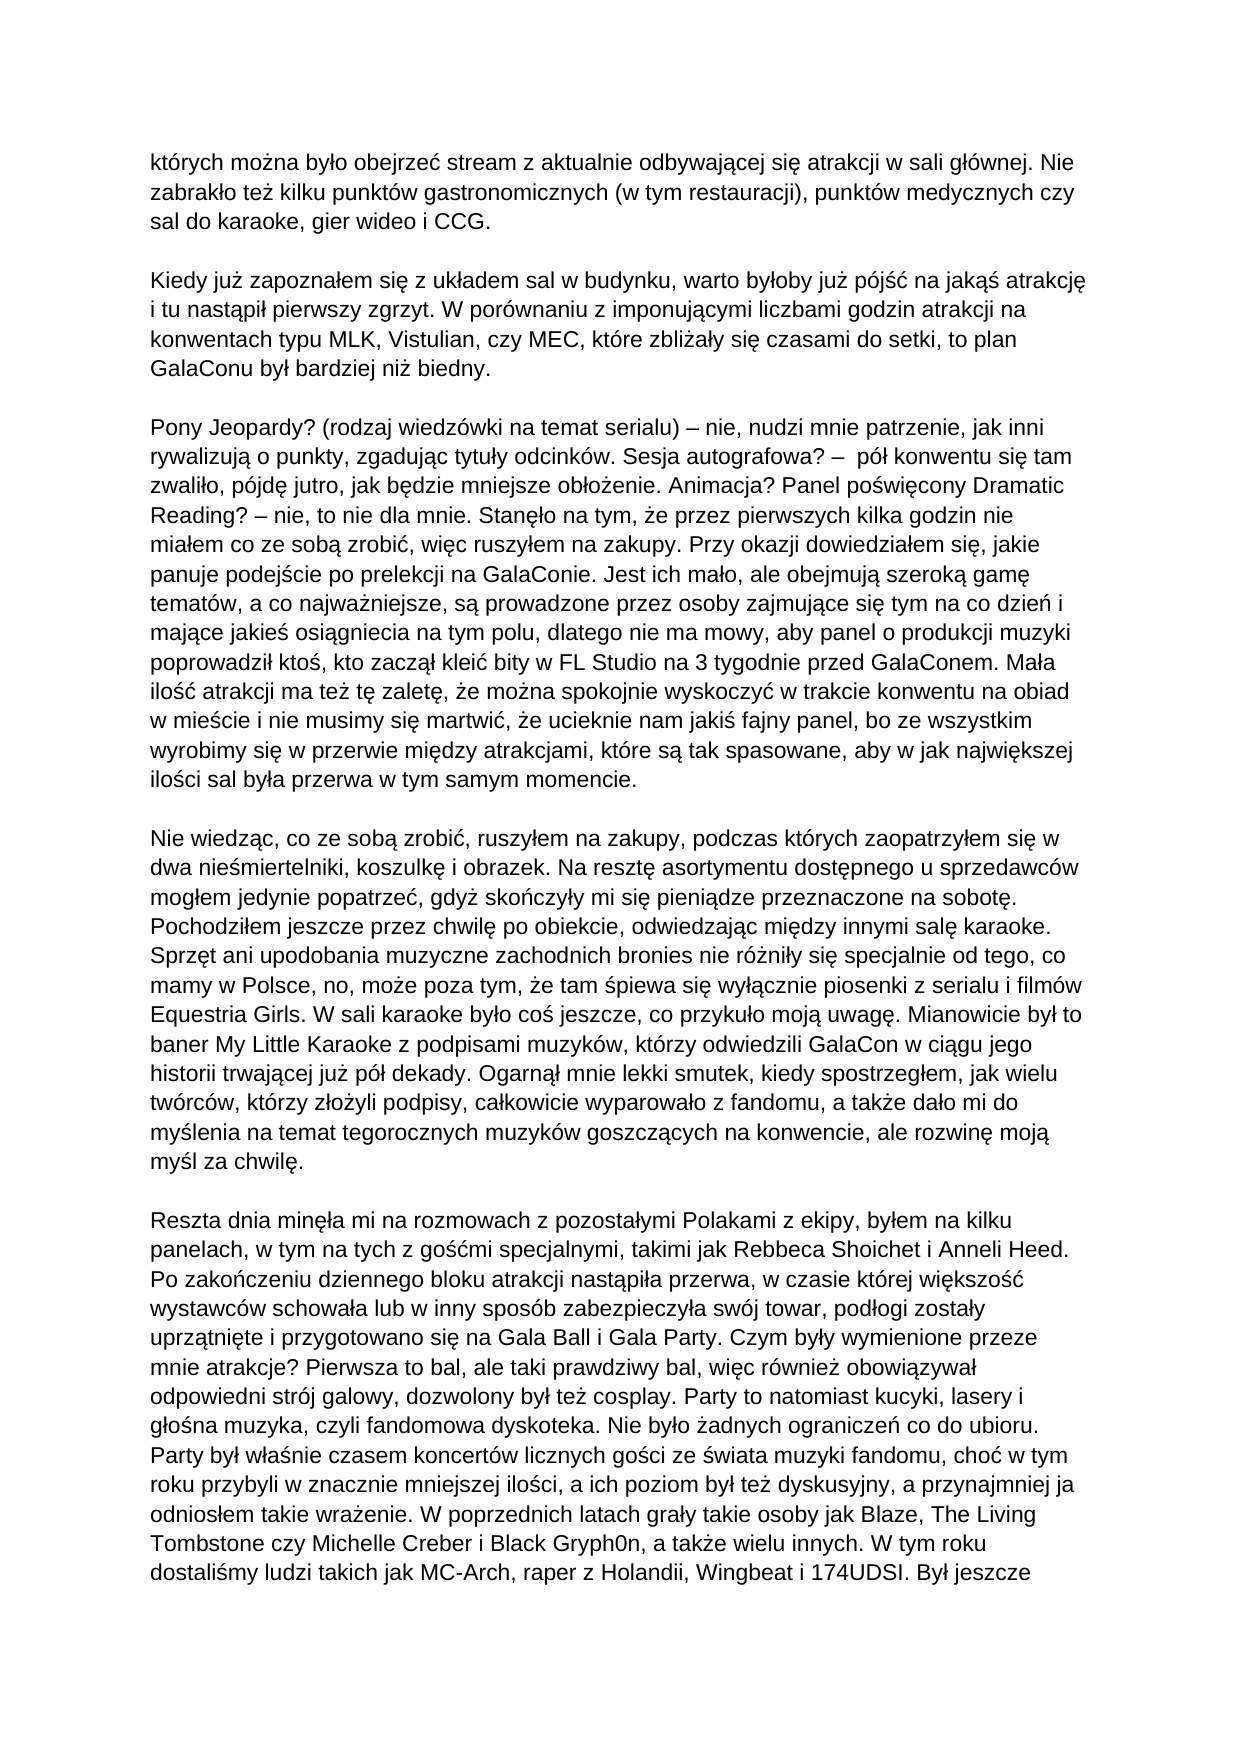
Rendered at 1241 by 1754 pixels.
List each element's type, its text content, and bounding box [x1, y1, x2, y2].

text Pony Jeopardy? (rodzaj wiedzówki na temat serialu) – nie, nudzi mnie patrzenie, jak inni rywalizują o punkty, zgadując tytuły odcinków. Sesja autografowa? – pół konwentu się tam zwaliło, pójdę jutro, jak będzie mniejsze obłożenie. Animacja? Panel poświęcony Dramatic Reading? – nie, to nie dla mnie. Stanęło na tym, że przez pierwszych kilka godzin nie miałem co ze sobą zrobić, więc ruszyłem na zakupy. Przy okazji dowiedziałem się, jakie panuje podejście po prelekcji na GalaConie. Jest ich mało, ale obejmują szeroką gamę tematów, a co najważniejsze, są prowadzone przez osoby zajmujące się tym na co dzień i mające jakieś osiągniecia na tym polu, dlatego nie ma mowy, aby panel o produkcji muzyki poprowadził ktoś, kto zaczął kleić bity w FL Studio na 3 tygodnie przed GalaConem. Mała ilość atrakcji ma też tę zaletę, że można spokojnie wyskoczyć w trakcie konwentu na obiad w mieście i nie musimy się martwić, że ucieknie nam jakiś fajny panel, bo ze wszystkim wyrobimy się w przerwie między atrakcjami, które są tak spasowane, aby w jak największej ilości sal była przerwa w tym samym momencie. [150, 414, 1091, 792]
text Kiedy już zapoznałem się z układem sal w budynku, warto byłoby już pójść na jakąś atrakcję i tu nastąpił pierwszy zgrzyt. W porównaniu z imponującymi liczbami godzin atrakcji na konwentach typu MLK, Vistulian, czy MEC, które zbliżały się czasami do setki, to plan GalaConu był bardziej niż biedny. [150, 267, 1091, 381]
text Reszta dnia minęła mi na rozmowach z pozostałymi Polakami z ekipy, byłem na kilku panelach, w tym na tych z gośćmi specjalnymi, takimi jak Rebbeca Shoichet i Anneli Heed. Po zakończeniu dziennego bloku atrakcji nastąpiła przerwa, w czasie której większość wystawców schowała lub w inny sposób zabezpieczyła swój towar, podłogi zostały uprzątnięte i przygotowano się na Gala Ball i Gala Party. Czym były wymienione przeze mnie atrakcje? Pierwsza to bal, ale taki prawdziwy bal, więc również obowiązywał odpowiedni strój galowy, dozwolony był też cosplay. Party to natomiast kucyki, lasery i głośna muzyka, czyli fandomowa dyskoteka. Nie było żadnych ograniczeń co do ubioru. Party był właśnie czasem koncertów licznych gości ze świata muzyki fandomu, choć w tym roku przybyli w znacznie mniejszej ilości, a ich poziom był też dyskusyjny, a przynajmniej ja odniosłem takie wrażenie. W poprzednich latach grały takie osoby jak Blaze, The Living Tombstone czy Michelle Creber i Black Gryph0n, a także wielu innych. W tym roku dostaliśmy ludzi takich jak MC-Arch, raper z Holandii, Wingbeat i 174UDSI. Był jeszcze [150, 1207, 1091, 1586]
text których można było obejrzeć stream z aktualnie odbywającej się atrakcji w sali głównej. Nie zabrakło też kilku punktów gastronomicznych (w tym restauracji), punktów medycznych czy sal do karaoke, gier wideo i CCG. [150, 150, 1091, 234]
text Nie wiedząc, co ze sobą zrobić, ruszyłem na zakupy, podczas których zaopatrzyłem się w dwa nieśmiertelniki, koszulkę i obrazek. Na resztę asortymentu dostępnego u sprzedawców mogłem jedynie popatrzeć, gdyż skończyły mi się pieniądze przeznaczone na sobotę. Pochodziłem jeszcze przez chwilę po obiekcie, odwiedzając między innymi salę karaoke. Sprzęt ani upodobania muzyczne zachodnich bronies nie różniły się specjalnie od tego, co mamy w Polsce, no, może poza tym, że tam śpiewa się wyłącznie piosenki z serialu i filmów Equestria Girls. W sali karaoke było coś jeszcze, co przykuło moją uwagę. Mianowicie był to baner My Little Karaoke z podpisami muzyków, którzy odwiedzili GalaCon w ciągu jego historii trwającej już pół dekady. Ogarnął mnie lekki smutek, kiedy spostrzegłem, jak wielu twórców, którzy złożyli podpisy, całkowicie wyparowało z fandomu, a także dało mi do myślenia na temat tegorocznych muzyków goszczących na konwencie, ale rozwinę moją myśl za chwilę. [150, 826, 1091, 1174]
